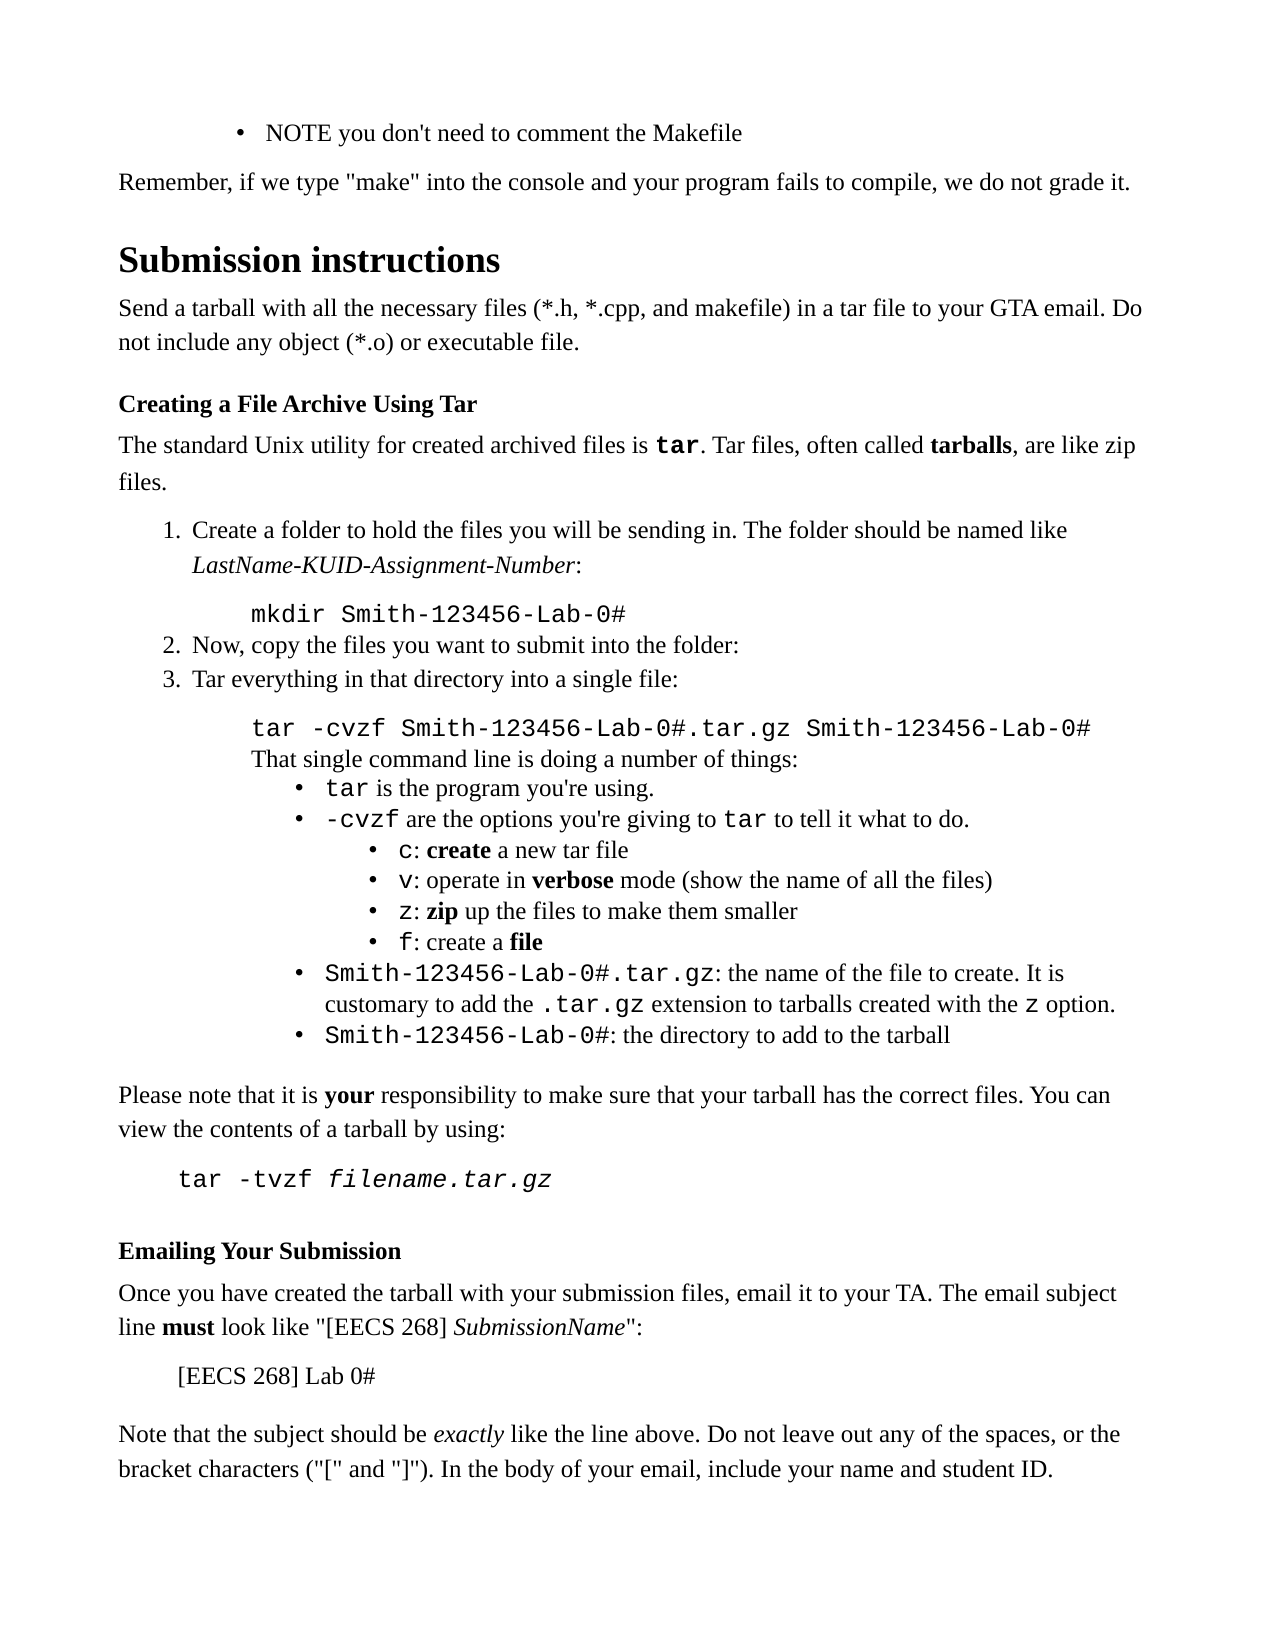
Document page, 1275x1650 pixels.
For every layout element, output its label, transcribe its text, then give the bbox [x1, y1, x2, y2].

text Please note that it is your responsibility to make sure that your tarball has the correct files. You can view the contents of a tarball by using: [118, 1080, 1157, 1143]
list tar is the program you're using. [295, 773, 1157, 804]
list -cvzf are the options you're giving to tar to tell it what to do. [295, 804, 1157, 835]
list z: zip up the files to make them smaller [369, 896, 1157, 927]
list NOTE you don't need to comment the Makefile [236, 118, 1157, 147]
subtitle Submission instructions [118, 237, 1157, 280]
subtitle Emailing Your Submission [118, 1236, 1157, 1265]
text The standard Unix utility for created archived files is tar. Tar files, often called tarballs, are like zip files. [118, 430, 1157, 495]
text Once you have created the tarball with your submission files, email it to your TA. The email subject line must look like "[EECS 268] SubmissionName": [118, 1278, 1157, 1341]
list c: create a new tar file [369, 835, 1157, 866]
text Send a tarball with all the necessary files (*.h, *.cpp, and makefile) in a tar file to your GTA email. Do not include any object (*.o) or executable file. [118, 293, 1157, 356]
text Note that the subject should be exactly like the line above. Do not leave out any of the spaces, or the bracket characters ("[" and "]"). In the body of your email, include your name and student ID. [118, 1419, 1157, 1483]
text Remember, if we type "make" into the console and your program fails to compile, we do not grade it. [118, 167, 1157, 196]
list v: operate in verbose mode (show the name of all the files) [369, 866, 1157, 896]
list [EECS 268] Lab 0# [177, 1361, 1157, 1390]
subtitle Creating a File Archive Using Tar [118, 389, 1157, 417]
list Tar everything in that directory into a single file: [162, 664, 1157, 693]
list That single command line is doing a number of things: [221, 744, 1157, 773]
list Smith-123456-Lab-0#.tar.gz: the name of the file to create. It is customary to add the .tar.gz extension to tarballs created with the z option. [295, 958, 1157, 1020]
list Smith-123456-Lab-0#: the directory to add to the tarball [295, 1020, 1157, 1051]
list f: create a file [369, 927, 1157, 958]
list tar -tvzf filename.tar.gz [177, 1164, 1157, 1194]
list mkdir Smith-123456-Lab-0# [221, 599, 1157, 630]
list Now, copy the files you want to submit into the folder: [162, 630, 1157, 659]
list tar -cvzf Smith-123456-Lab-0#.tar.gz Smith-123456-Lab-0# [221, 713, 1157, 744]
list Create a folder to hold the files you will be sending in. The folder should be named like LastName-KUID-Assignment-Number: [162, 516, 1157, 579]
